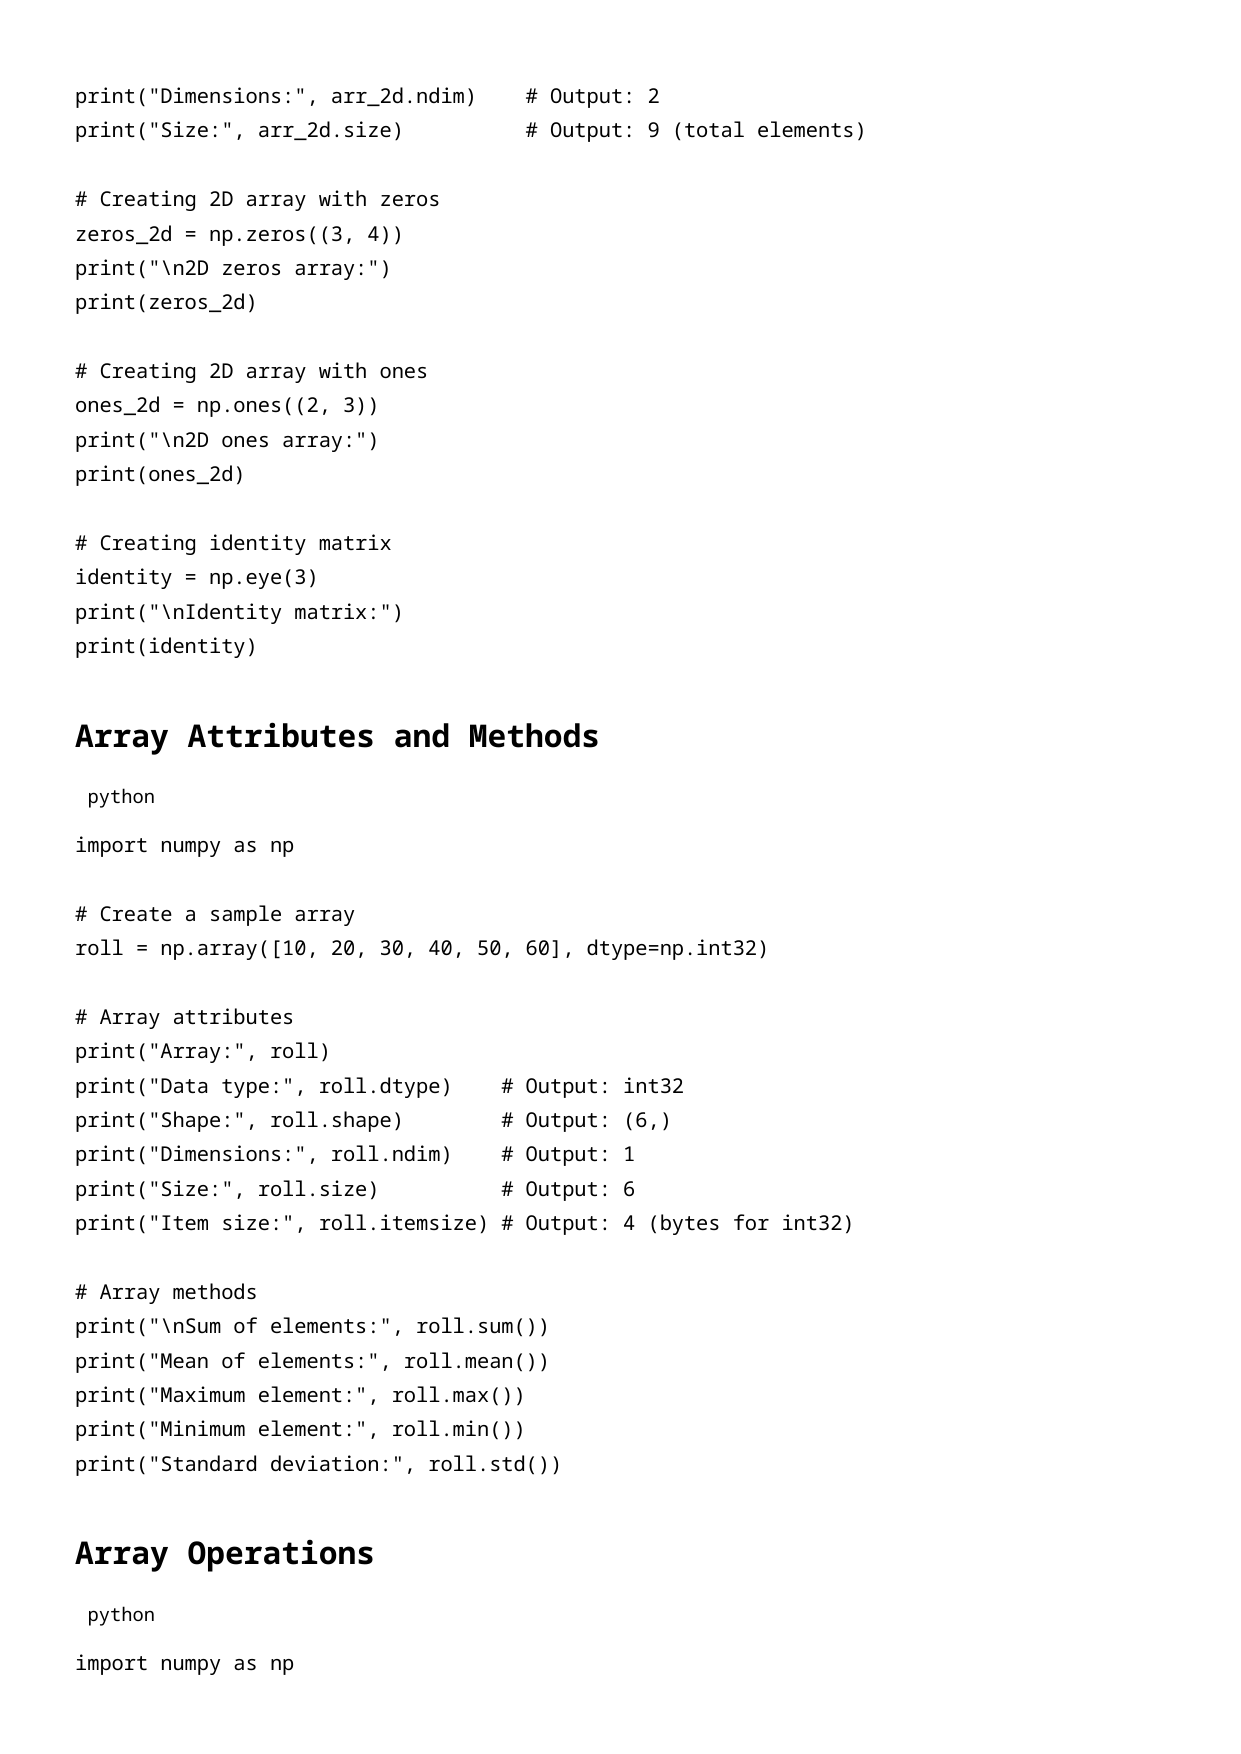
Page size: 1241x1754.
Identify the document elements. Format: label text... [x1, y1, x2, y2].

text ones_2d = np.ones((2, 3)) [75, 384, 1165, 419]
text zeros_2d = np.zeros((3, 4)) [75, 212, 1165, 247]
text print("Array:", roll) [75, 1030, 1165, 1064]
text print("Dimensions:", arr_2d.ndim) # Output: 2 [75, 75, 1165, 109]
text print("Data type:", roll.dtype) # Output: int32 [75, 1064, 1165, 1099]
text print(ones_2d) [75, 453, 1165, 487]
text identity = np.eye(3) [75, 556, 1165, 591]
text # Array attributes [75, 996, 1165, 1030]
text print("Size:", arr_2d.size) # Output: 9 (total elements) [75, 109, 1165, 144]
text print(zeros_2d) [75, 281, 1165, 316]
text print("Minimum element:", roll.min()) [75, 1408, 1165, 1443]
text # Creating identity matrix [75, 522, 1165, 556]
subtitle Array Operations [75, 1527, 1165, 1574]
text print("Item size:", roll.itemsize) # Output: 4 (bytes for int32) [75, 1202, 1165, 1236]
text # Array methods [75, 1271, 1165, 1305]
text print("\n2D zeros array:") [75, 247, 1165, 281]
text # Creating 2D array with ones [75, 350, 1165, 384]
text python [87, 1599, 1165, 1627]
text print("Maximum element:", roll.max()) [75, 1374, 1165, 1408]
text print("Standard deviation:", roll.std()) [75, 1443, 1165, 1477]
text print("Dimensions:", roll.ndim) # Output: 1 [75, 1133, 1165, 1168]
text print("Mean of elements:", roll.mean()) [75, 1339, 1165, 1374]
text # Creating 2D array with zeros [75, 178, 1165, 212]
text roll = np.array([10, 20, 30, 40, 50, 60], dtype=np.int32) [75, 927, 1165, 961]
text # Create a sample array [75, 893, 1165, 927]
text print("\nIdentity matrix:") [75, 591, 1165, 625]
text print("\nSum of elements:", roll.sum()) [75, 1305, 1165, 1339]
subtitle Array Attributes and Methods [75, 709, 1165, 756]
text python [87, 781, 1165, 809]
text import numpy as np [75, 824, 1165, 858]
text import numpy as np [75, 1642, 1165, 1676]
text print("Shape:", roll.shape) # Output: (6,) [75, 1099, 1165, 1133]
text print("Size:", roll.size) # Output: 6 [75, 1168, 1165, 1202]
text print("\n2D ones array:") [75, 419, 1165, 453]
text print(identity) [75, 625, 1165, 659]
